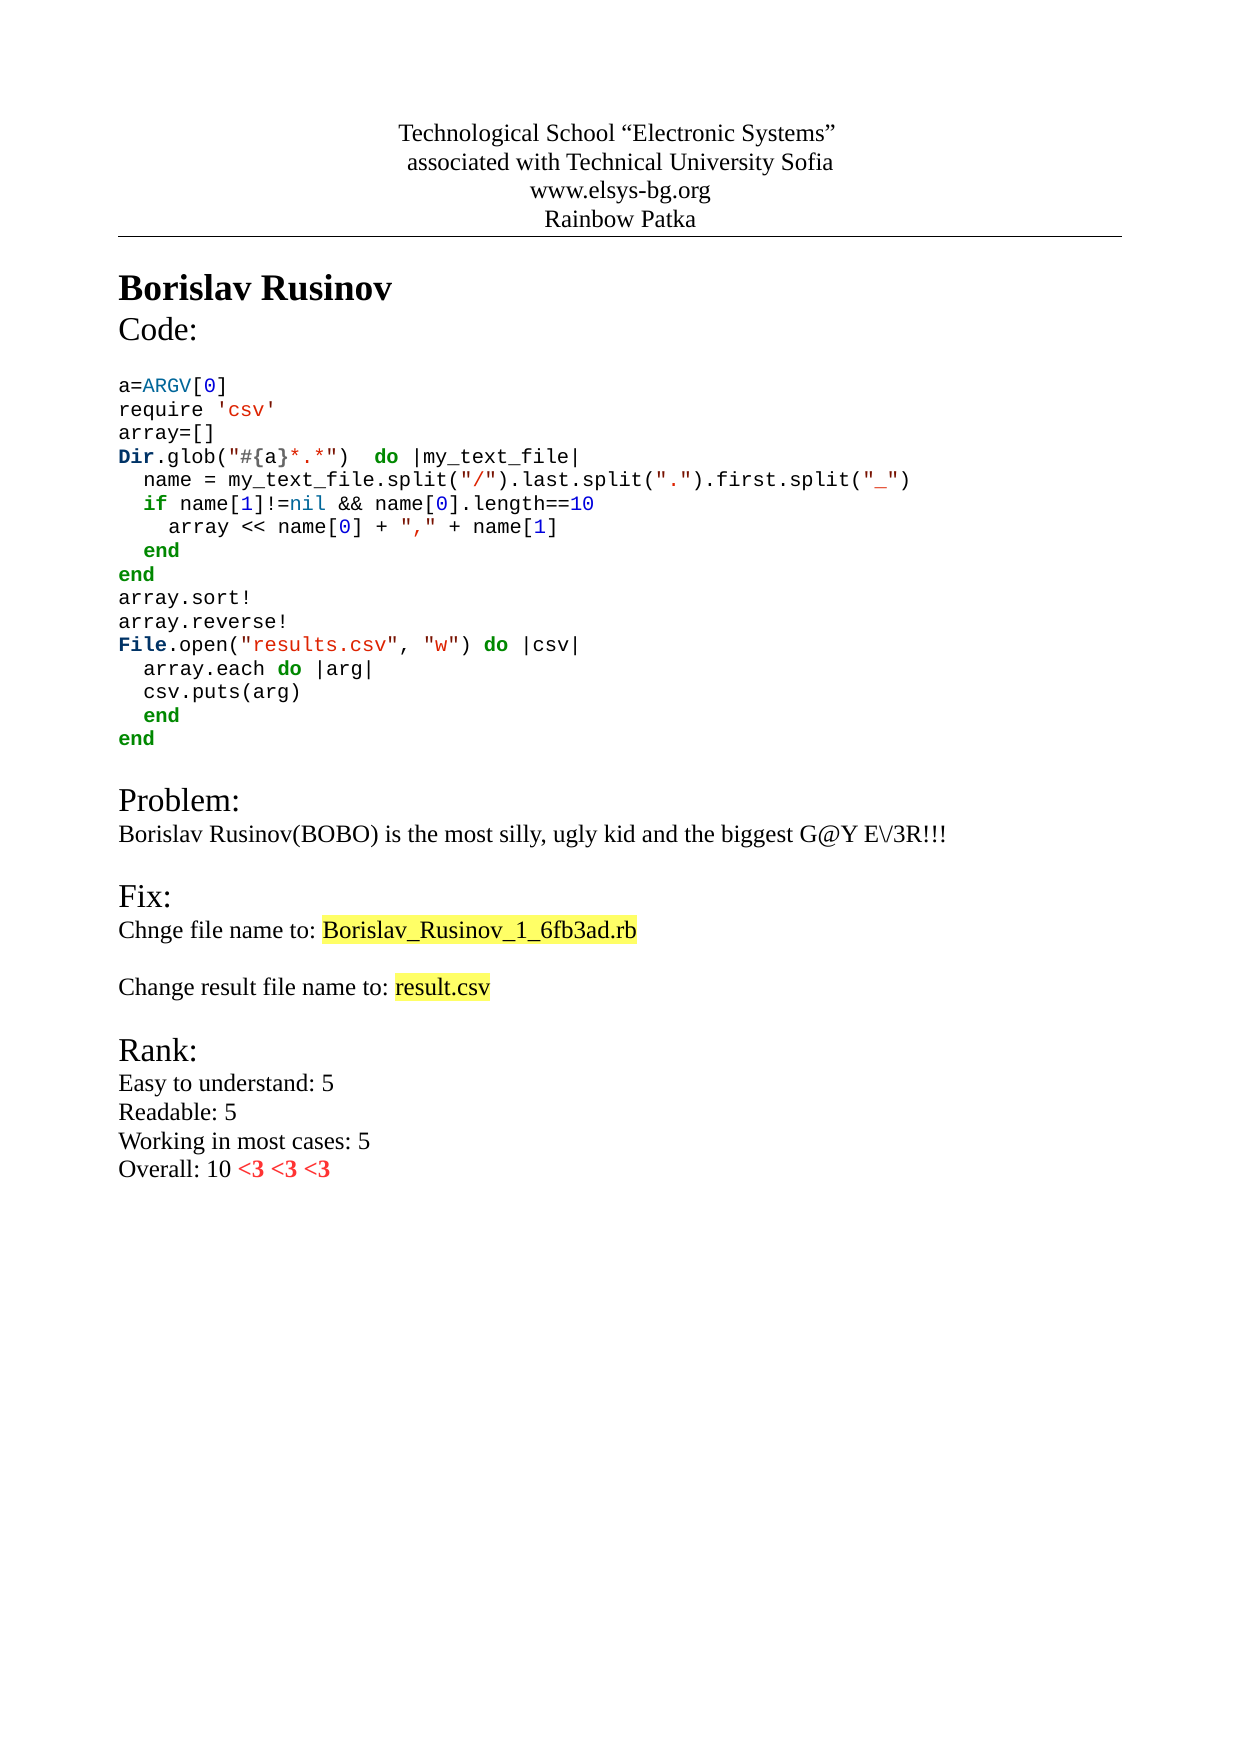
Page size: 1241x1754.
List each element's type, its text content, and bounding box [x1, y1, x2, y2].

text File.open("results.csv", "w") do |csv| [118, 634, 1122, 658]
text Working in most cases: 5 [118, 1126, 1122, 1154]
text Change result file name to: result.csv [118, 972, 1122, 1001]
text Problem: [118, 781, 1122, 819]
text array << name[0] + "," + name[1] [118, 517, 1122, 540]
text array.reverse! [118, 611, 1122, 634]
text name = my_text_file.split("/").last.split(".").first.split("_") [118, 469, 1122, 493]
text end [118, 540, 1122, 564]
text Rank: [118, 1030, 1122, 1068]
text csv.puts(arg) [118, 681, 1122, 705]
text end [118, 728, 1122, 752]
text if name[1]!=nil && name[0].length==10 [118, 493, 1122, 517]
text end [118, 564, 1122, 587]
text Borislav Rusinov [118, 266, 1131, 309]
text Chnge file name to: Borislav_Rusinov_1_6fb3ad.rb [118, 915, 1122, 944]
text end [118, 705, 1122, 728]
text Code: [118, 309, 1122, 347]
text a=ARGV[0] [118, 376, 1122, 399]
text Readable: 5 [118, 1097, 1122, 1126]
text Dir.glob("#{a}*.*") do |my_text_file| [118, 446, 1122, 469]
text array.each do |arg| [118, 658, 1122, 681]
text array.sort! [118, 587, 1122, 611]
text require 'csv' [118, 399, 1122, 422]
text Overall: 10 <3 <3 <3 [118, 1154, 1122, 1183]
text array=[] [118, 422, 1122, 446]
text Borislav Rusinov(BOBO) is the most silly, ugly kid and the biggest G@Y E\/3R!!! [118, 819, 1122, 848]
text Fix: [118, 877, 1122, 915]
text Easy to understand: 5 [118, 1068, 1122, 1097]
